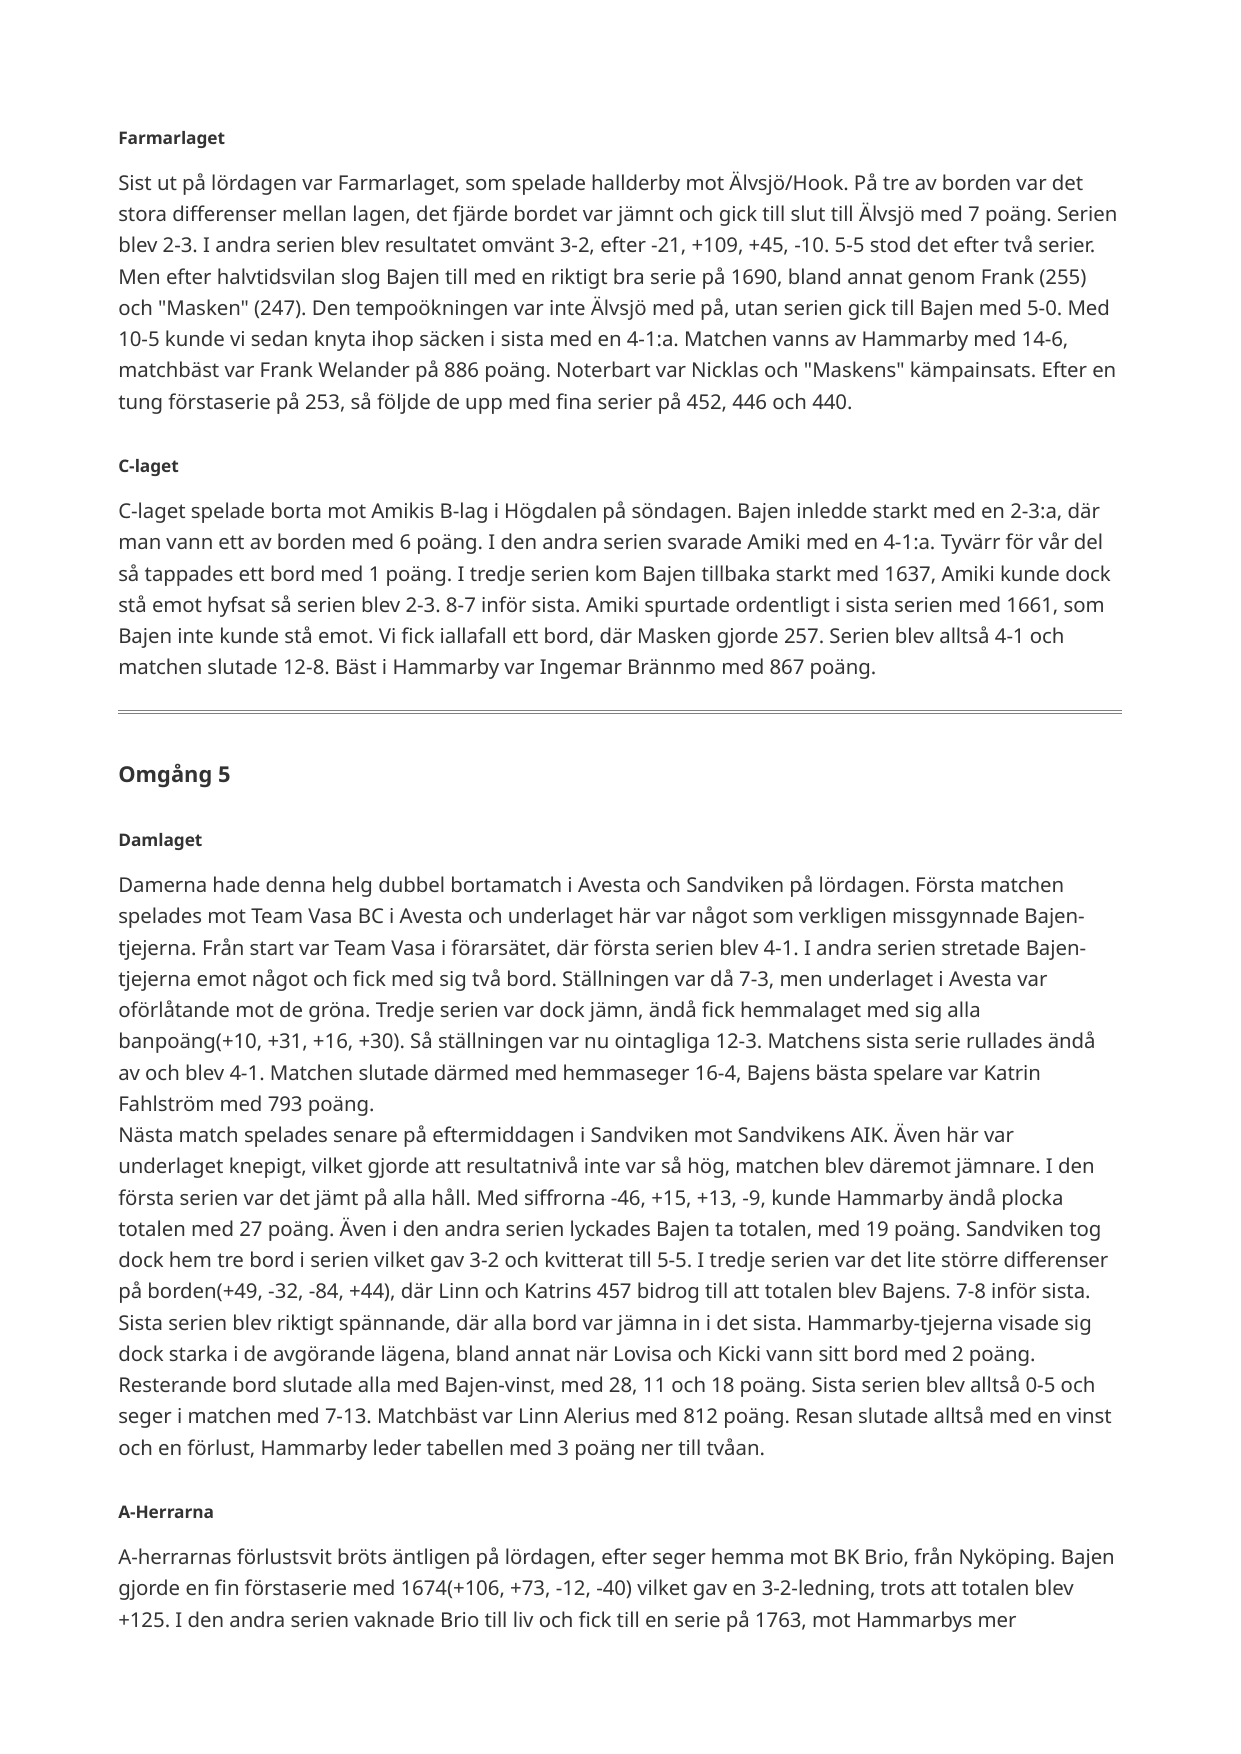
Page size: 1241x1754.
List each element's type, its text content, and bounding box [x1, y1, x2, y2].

subtitle Omgång 5 [118, 758, 1122, 789]
subtitle C-laget [118, 446, 1122, 477]
text A-herrarnas förlustsvit bröts äntligen på lördagen, efter seger hemma mot BK Brio, från Nyköping. Bajen gjorde en fin förstaserie med 1674(+106, +73, -12, -40) vilket gav en 3-2-ledning, trots att totalen blev +125. I den andra serien vaknade Brio till liv och fick till en serie på 1763, mot Hammarbys mer [118, 1539, 1122, 1633]
text Damerna hade denna helg dubbel bortamatch i Avesta och Sandviken på lördagen. Första matchen spelades mot Team Vasa BC i Avesta och underlaget här var något som verkligen missgynnade Bajen-tjejerna. Från start var Team Vasa i förarsätet, där första serien blev 4-1. I andra serien stretade Bajen-tjejerna emot något och fick med sig två bord. Ställningen var då 7-3, men underlaget i Avesta var oförlåtande mot de gröna. Tredje serien var dock jämn, ändå fick hemmalaget med sig alla banpoäng(+10, +31, +16, +30). Så ställningen var nu ointagliga 12-3. Matchens sista serie rullades ändå av och blev 4-1. Matchen slutade därmed med hemmaseger 16-4, Bajens bästa spelare var Katrin Fahlström med 793 poäng. Nästa match spelades senare på eftermiddagen i Sandviken mot Sandvikens AIK. Även här var underlaget knepigt, vilket gjorde att resultatnivå inte var så hög, matchen blev däremot jämnare. I den första serien var det jämt på alla håll. Med siffrorna -46, +15, +13, -9, kunde Hammarby ändå plocka totalen med 27 poäng. Även i den andra serien lyckades Bajen ta totalen, med 19 poäng. Sandviken tog dock hem tre bord i serien vilket gav 3-2 och kvitterat till 5-5. I tredje serien var det lite större differenser på borden(+49, -32, -84, +44), där Linn och Katrins 457 bidrog till att totalen blev Bajens. 7-8 inför sista. Sista serien blev riktigt spännande, där alla bord var jämna in i det sista. Hammarby-tjejerna visade sig dock starka i de avgörande lägena, bland annat när Lovisa och Kicki vann sitt bord med 2 poäng. Resterande bord slutade alla med Bajen-vinst, med 28, 11 och 18 poäng. Sista serien blev alltså 0-5 och seger i matchen med 7-13. Matchbäst var Linn Alerius med 812 poäng. Resan slutade alltså med en vinst och en förlust, Hammarby leder tabellen med 3 poäng ner till tvåan. [118, 867, 1122, 1461]
subtitle A-Herrarna [118, 1492, 1122, 1524]
subtitle Damlaget [118, 821, 1122, 852]
subtitle Farmarlaget [118, 118, 1122, 149]
text Sist ut på lördagen var Farmarlaget, som spelade hallderby mot Älvsjö/Hook. På tre av borden var det stora differenser mellan lagen, det fjärde bordet var jämnt och gick till slut till Älvsjö med 7 poäng. Serien blev 2-3. I andra serien blev resultatet omvänt 3-2, efter -21, +109, +45, -10. 5-5 stod det efter två serier. Men efter halvtidsvilan slog Bajen till med en riktigt bra serie på 1690, bland annat genom Frank (255) och "Masken" (247). Den tempoökningen var inte Älvsjö med på, utan serien gick till Bajen med 5-0. Med 10-5 kunde vi sedan knyta ihop säcken i sista med en 4-1:a. Matchen vanns av Hammarby med 14-6, matchbäst var Frank Welander på 886 poäng. Noterbart var Nicklas och "Maskens" kämpainsats. Efter en tung förstaserie på 253, så följde de upp med fina serier på 452, 446 och 440. [118, 165, 1122, 415]
text C-laget spelade borta mot Amikis B-lag i Högdalen på söndagen. Bajen inledde starkt med en 2-3:a, där man vann ett av borden med 6 poäng. I den andra serien svarade Amiki med en 4-1:a. Tyvärr för vår del så tappades ett bord med 1 poäng. I tredje serien kom Bajen tillbaka starkt med 1637, Amiki kunde dock stå emot hyfsat så serien blev 2-3. 8-7 inför sista. Amiki spurtade ordentligt i sista serien med 1661, som Bajen inte kunde stå emot. Vi fick iallafall ett bord, där Masken gjorde 257. Serien blev alltså 4-1 och matchen slutade 12-8. Bäst i Hammarby var Ingemar Brännmo med 867 poäng. [118, 493, 1122, 681]
